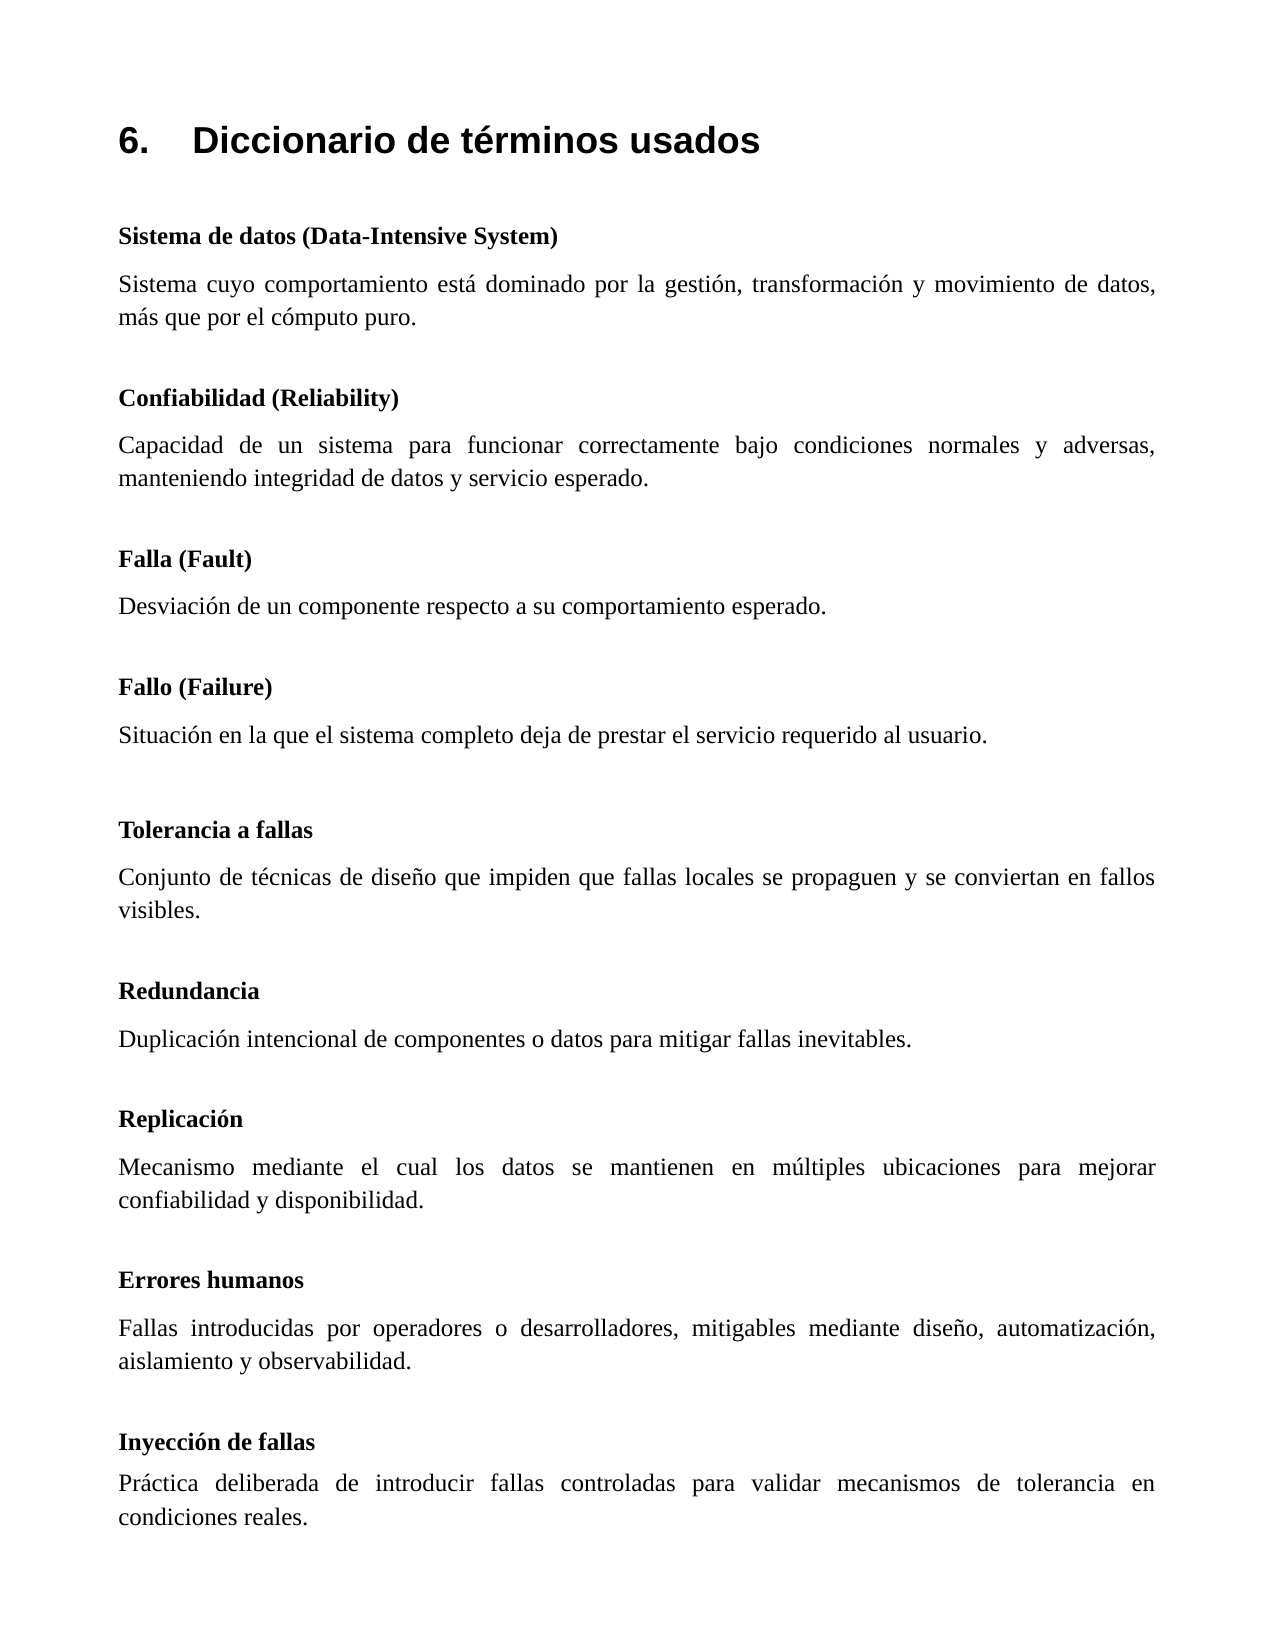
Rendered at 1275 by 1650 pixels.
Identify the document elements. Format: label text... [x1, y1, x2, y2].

text Errores humanos [118, 1266, 1157, 1294]
text Sistema cuyo comportamiento está dominado por la gestión, transformación y movimiento de datos, más que por el cómputo puro. [118, 269, 1157, 331]
text Duplicación intencional de componentes o datos para mitigar fallas inevitables. [118, 1024, 1157, 1052]
text Conjunto de técnicas de diseño que impiden que fallas locales se propaguen y se conviertan en fallos visibles. [118, 862, 1157, 924]
text Situación en la que el sistema completo deja de prestar el servicio requerido al usuario. [118, 720, 1157, 748]
text Fallas introducidas por operadores o desarrolladores, mitigables mediante diseño, automatización, aislamiento y observabilidad. [118, 1313, 1157, 1375]
text Inyección de fallas [118, 1427, 1157, 1456]
text Fallo (Failure) [118, 672, 1157, 701]
text Redundancia [118, 976, 1157, 1005]
text Replicación [118, 1104, 1157, 1133]
text Práctica deliberada de introducir fallas controladas para validar mecanismos de tolerancia en condiciones reales. [118, 1468, 1157, 1530]
text Desviación de un componente respecto a su comportamiento esperado. [118, 591, 1157, 620]
text Falla (Fault) [118, 544, 1157, 573]
text Tolerancia a fallas [118, 815, 1157, 844]
text Capacidad de un sistema para funcionar correctamente bajo condiciones normales y adversas, manteniendo integridad de datos y servicio esperado. [118, 430, 1157, 492]
text Sistema de datos (Data-Intensive System) [118, 221, 1157, 250]
subtitle Diccionario de términos usados [118, 118, 1157, 161]
text Mecanismo mediante el cual los datos se mantienen en múltiples ubicaciones para mejorar confiabilidad y disponibilidad. [118, 1152, 1157, 1214]
text Confiabilidad (Reliability) [118, 383, 1157, 411]
